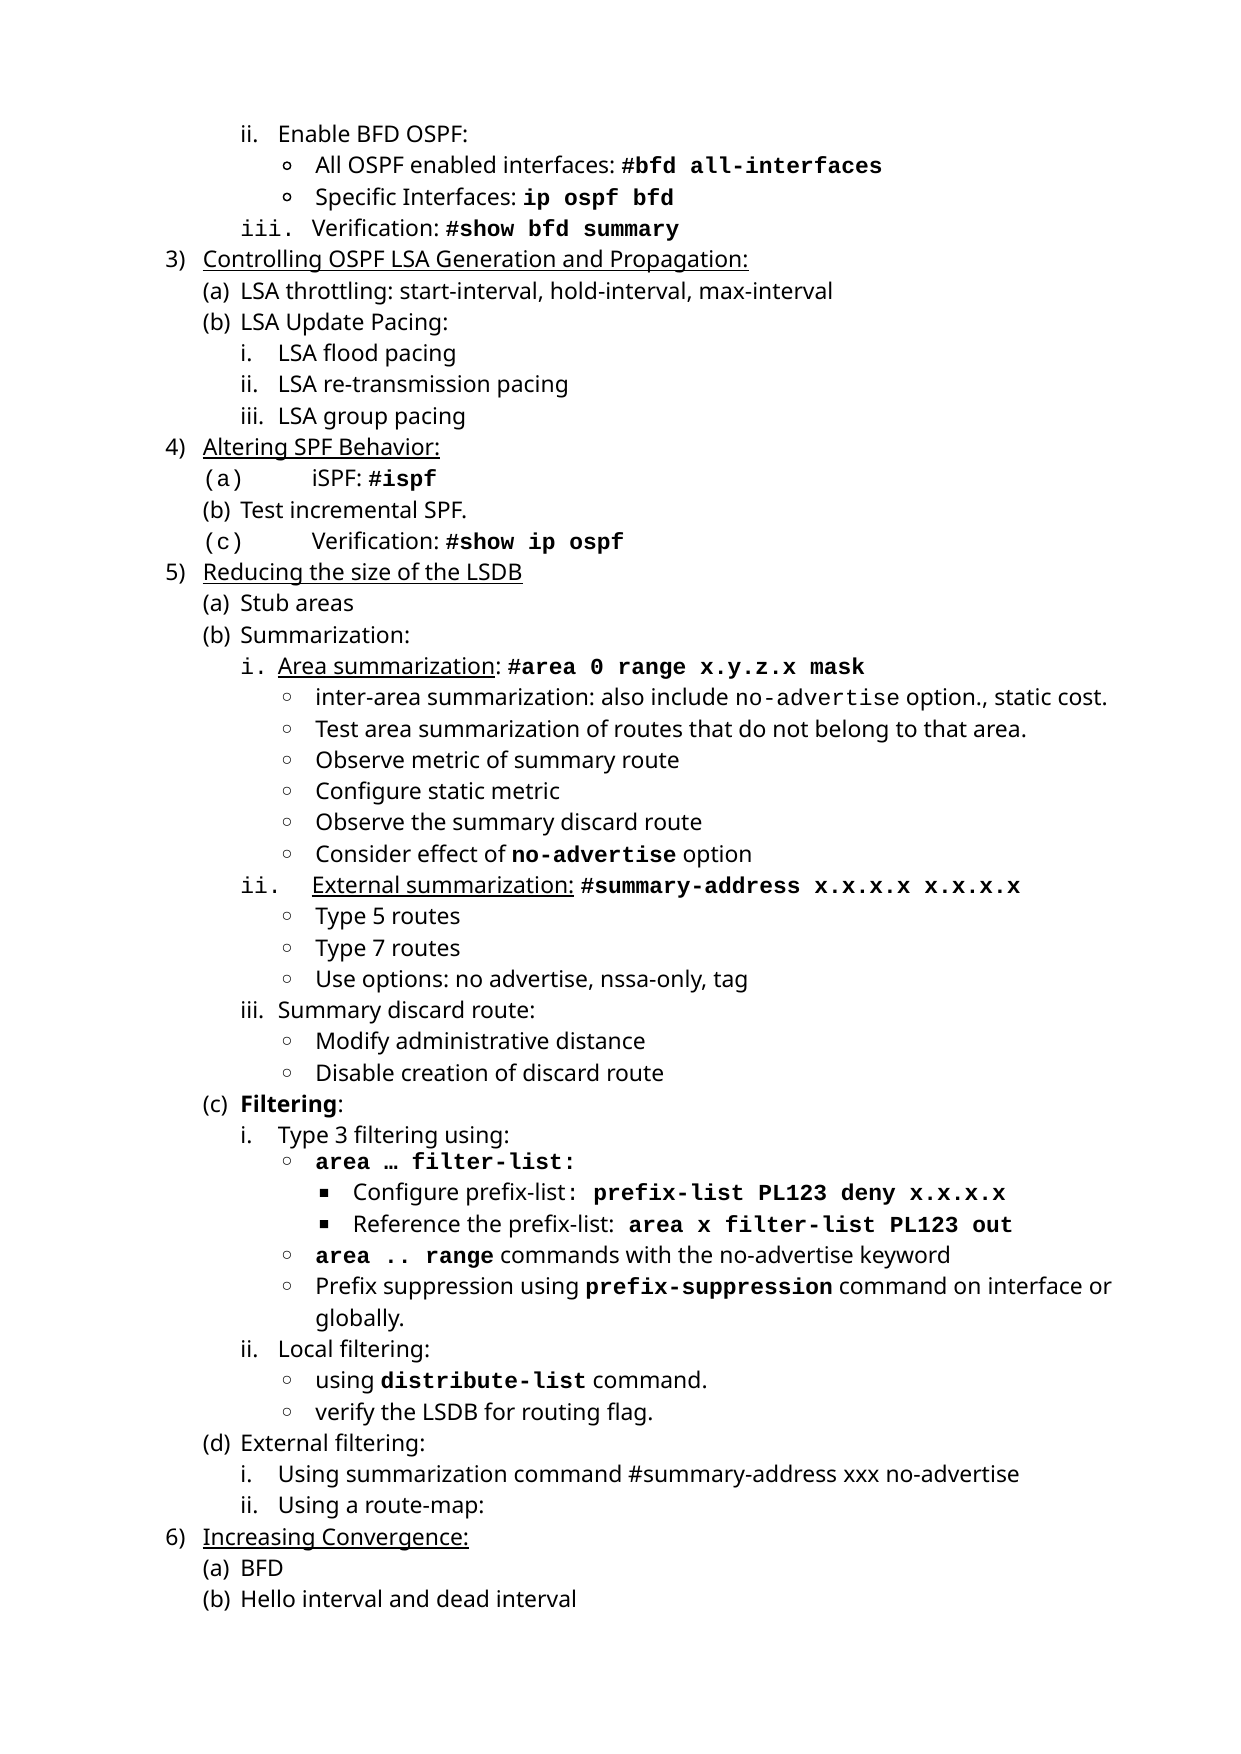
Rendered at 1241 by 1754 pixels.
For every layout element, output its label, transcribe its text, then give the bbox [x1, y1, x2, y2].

list Summary discard route: [240, 994, 1182, 1025]
list Observe metric of summary route [278, 744, 1182, 775]
list Using a route-map: [240, 1489, 1182, 1521]
list Summarization: [203, 619, 1182, 650]
list LSA Update Pacing: [203, 306, 1182, 337]
list Reference the prefix-list: area x filter-list PL123 out [315, 1208, 1182, 1239]
list External summarization: #summary-address x.x.x.x x.x.x.x [240, 869, 1182, 900]
list Local filtering: [240, 1333, 1182, 1364]
list LSA group pacing [240, 400, 1182, 431]
list Increasing Convergence: [165, 1521, 1182, 1552]
list Reducing the size of the LSDB [165, 556, 1182, 587]
list Type 5 routes [278, 900, 1182, 932]
list verify the LSDB for routing flag. [278, 1396, 1182, 1427]
list Controlling OSPF LSA Generation and Propagation: [165, 243, 1182, 275]
list BFD [203, 1552, 1182, 1583]
list Test area summarization of routes that do not belong to that area. [278, 713, 1182, 744]
list Stub areas [203, 587, 1182, 619]
list Altering SPF Behavior: [165, 431, 1182, 462]
list Observe the summary discard route [278, 806, 1182, 838]
list Verification: #show ip ospf [203, 525, 1182, 556]
list Verification: #show bfd summary [240, 212, 1182, 243]
list External filtering: [203, 1427, 1182, 1458]
list Prefix suppression using prefix-suppression command on interface or globally. [278, 1270, 1182, 1333]
list area .. range commands with the no-advertise keyword [278, 1239, 1182, 1270]
list LSA re-transmission pacing [240, 368, 1182, 400]
list All OSPF enabled interfaces: #bfd all-interfaces [278, 149, 1182, 181]
list Type 3 filtering using: [240, 1119, 1182, 1150]
list area … filter-list: [278, 1150, 1182, 1176]
list Specific Interfaces: ip ospf bfd [278, 181, 1182, 212]
list Modify administrative distance [278, 1025, 1182, 1057]
list iSPF: #ispf [203, 462, 1182, 493]
list Consider effect of no-advertise option [278, 838, 1182, 869]
list Disable creation of discard route [278, 1057, 1182, 1088]
list Enable BFD OSPF: [240, 118, 1182, 149]
list LSA flood pacing [240, 337, 1182, 368]
list Hello interval and dead interval [203, 1583, 1182, 1614]
list Filtering: [203, 1088, 1182, 1119]
list Configure static metric [278, 775, 1182, 806]
list Using summarization command #summary-address xxx no-advertise [240, 1458, 1182, 1489]
list Configure prefix-list: prefix-list PL123 deny x.x.x.x [315, 1176, 1182, 1208]
list Test incremental SPF. [203, 493, 1182, 525]
list LSA throttling: start-interval, hold-interval, max-interval [203, 275, 1182, 306]
list Type 7 routes [278, 932, 1182, 963]
list Use options: no advertise, nssa-only, tag [278, 963, 1182, 994]
list Area summarization: #area 0 range x.y.z.x mask [240, 650, 1182, 681]
list using distribute-list command. [278, 1364, 1182, 1396]
list inter-area summarization: also include no-advertise option., static cost. [278, 681, 1182, 713]
